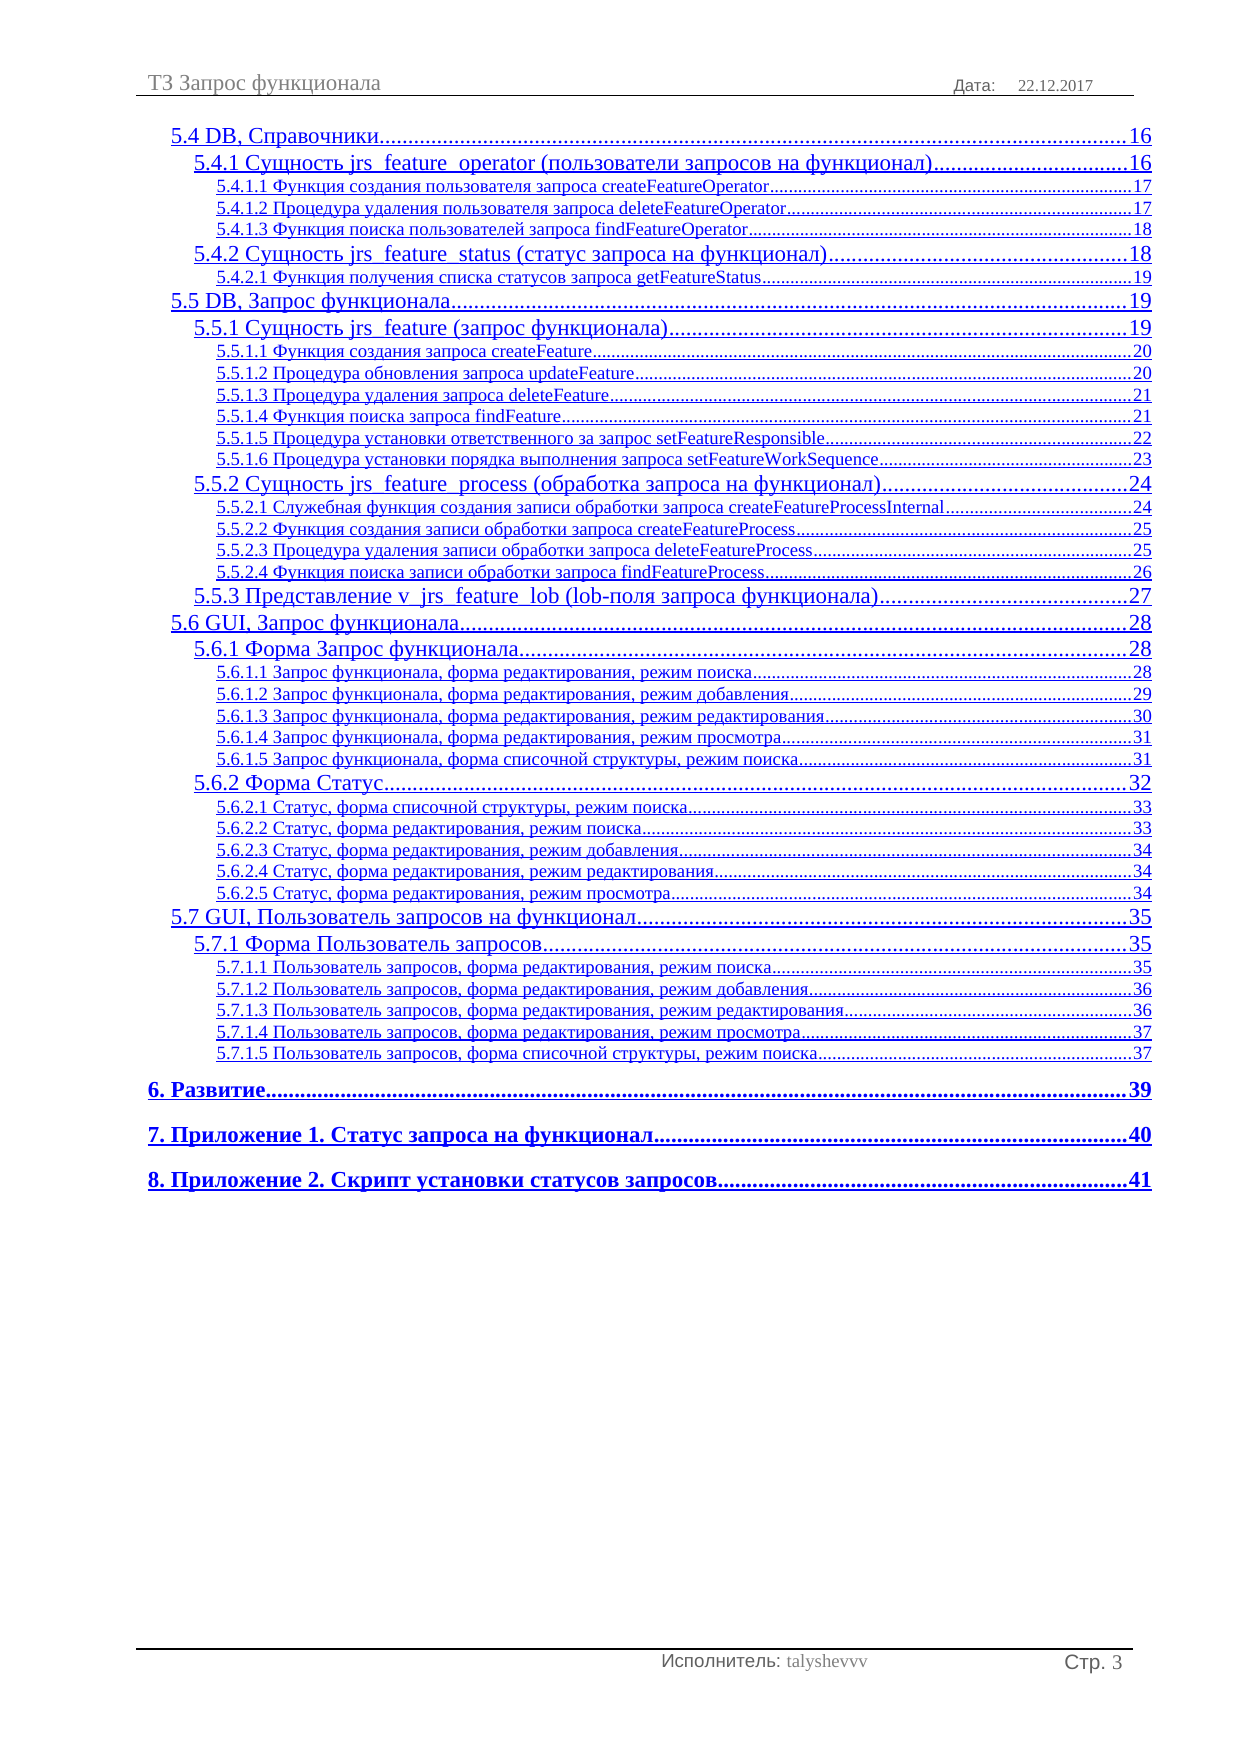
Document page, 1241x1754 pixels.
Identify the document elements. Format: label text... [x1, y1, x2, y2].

text 5.7.1.2 Пользователь запросов, форма редактирования, режим добавления 36 [216, 978, 1152, 996]
text 5.6.1.5 Запрос функционала, форма списочной структуры, режим поиска 31 [216, 748, 1152, 766]
text 5.4.1 Сущность jrs_feature_operator (пользователи запросов на функционал) 16 [193, 149, 1152, 171]
text 5.6.1.4 Запрос функционала, форма редактирования, режим просмотра 31 [216, 726, 1152, 745]
text 5.4 DB, Справочники 16 [171, 122, 1152, 145]
text 5.5.1.5 Процедура установки ответственного за запрос setFeatureResponsible 22 [216, 427, 1152, 445]
text 5.5.2.4 Функция поиска записи обработки запроса findFeatureProcess 26 [216, 561, 1152, 579]
text 5.7.1.3 Пользователь запросов, форма редактирования, режим редактирования 36 [216, 999, 1152, 1018]
text 8. Приложение 2. Скрипт установки статусов запросов 41 [148, 1167, 1152, 1189]
text 5.7.1.1 Пользователь запросов, форма редактирования, режим поиска 35 [216, 956, 1152, 975]
text 5.6.1.2 Запрос функционала, форма редактирования, режим добавления 29 [216, 683, 1152, 702]
text 5.4.1.1 Функция создания пользователя запроса createFeatureOperator 17 [216, 175, 1152, 194]
text 7. Приложение 1. Статус запроса на функционал 40 [148, 1121, 1152, 1144]
text 5.4.2.1 Функция получения списка статусов запроса getFeatureStatus 19 [216, 266, 1152, 285]
text 5.5.1.6 Процедура установки порядка выполнения запроса setFeatureWorkSequence 23 [216, 448, 1152, 467]
text 5.5.3 Представление v_jrs_feature_lob (lob-поля запроса функционала) 27 [193, 582, 1152, 605]
text 5.5.2.1 Служебная функция создания записи обработки запроса createFeatureProcessInternal 24 [216, 496, 1152, 515]
text 5.6.2.5 Статус, форма редактирования, режим просмотра 34 [216, 882, 1152, 901]
text 5.5.1.3 Процедура удаления запроса deleteFeature 21 [216, 383, 1152, 402]
text 5.6.2.1 Статус, форма списочной структуры, режим поиска 33 [216, 796, 1152, 814]
text 5.7.1 Форма Пользователь запросов 35 [193, 930, 1152, 953]
text 5.7.1.5 Пользователь запросов, форма списочной структуры, режим поиска 37 [216, 1042, 1152, 1061]
text 5.6.1.1 Запрос функционала, форма редактирования, режим поиска 28 [216, 661, 1152, 680]
text 5.5.1.4 Функция поиска запроса findFeature 21 [216, 405, 1152, 424]
text 5.6.2.3 Статус, форма редактирования, режим добавления 34 [216, 839, 1152, 857]
text 5.6 GUI, Запрос функционала 28 [171, 609, 1152, 631]
text 5.4.2 Сущность jrs_feature_status (статус запроса на функционал) 18 [193, 240, 1152, 263]
text 5.7.1.4 Пользователь запросов, форма редактирования, режим просмотра 37 [216, 1021, 1152, 1039]
text 5.4.1.2 Процедура удаления пользователя запроса deleteFeatureOperator 17 [216, 197, 1152, 215]
text 5.6.2.2 Статус, форма редактирования, режим поиска 33 [216, 817, 1152, 836]
text 5.5.2.2 Функция создания записи обработки запроса createFeatureProcess 25 [216, 518, 1152, 536]
text 5.5.1.1 Функция создания запроса createFeature 20 [216, 340, 1152, 359]
text 6. Развитие 39 [148, 1076, 1152, 1099]
text 5.6.2.4 Статус, форма редактирования, режим редактирования 34 [216, 860, 1152, 879]
text 5.6.1 Форма Запрос функционала 28 [193, 635, 1152, 658]
text 5.5.2.3 Процедура удаления записи обработки запроса deleteFeatureProcess 25 [216, 539, 1152, 558]
text 5.6.2 Форма Статус 32 [193, 769, 1152, 792]
text 5.4.1.3 Функция поиска пользователей запроса findFeatureOperator 18 [216, 218, 1152, 237]
text 5.5.1 Сущность jrs_feature (запрос функционала) 19 [193, 314, 1152, 337]
text 5.5.1.2 Процедура обновления запроса updateFeature 20 [216, 362, 1152, 381]
text 5.5 DB, Запрос функционала 19 [171, 288, 1152, 310]
text 5.7 GUI, Пользователь запросов на функционал 35 [171, 903, 1152, 926]
text 5.6.1.3 Запрос функционала, форма редактирования, режим редактирования 30 [216, 704, 1152, 723]
text 5.5.2 Сущность jrs_feature_process (обработка запроса на функционал) 24 [193, 470, 1152, 493]
